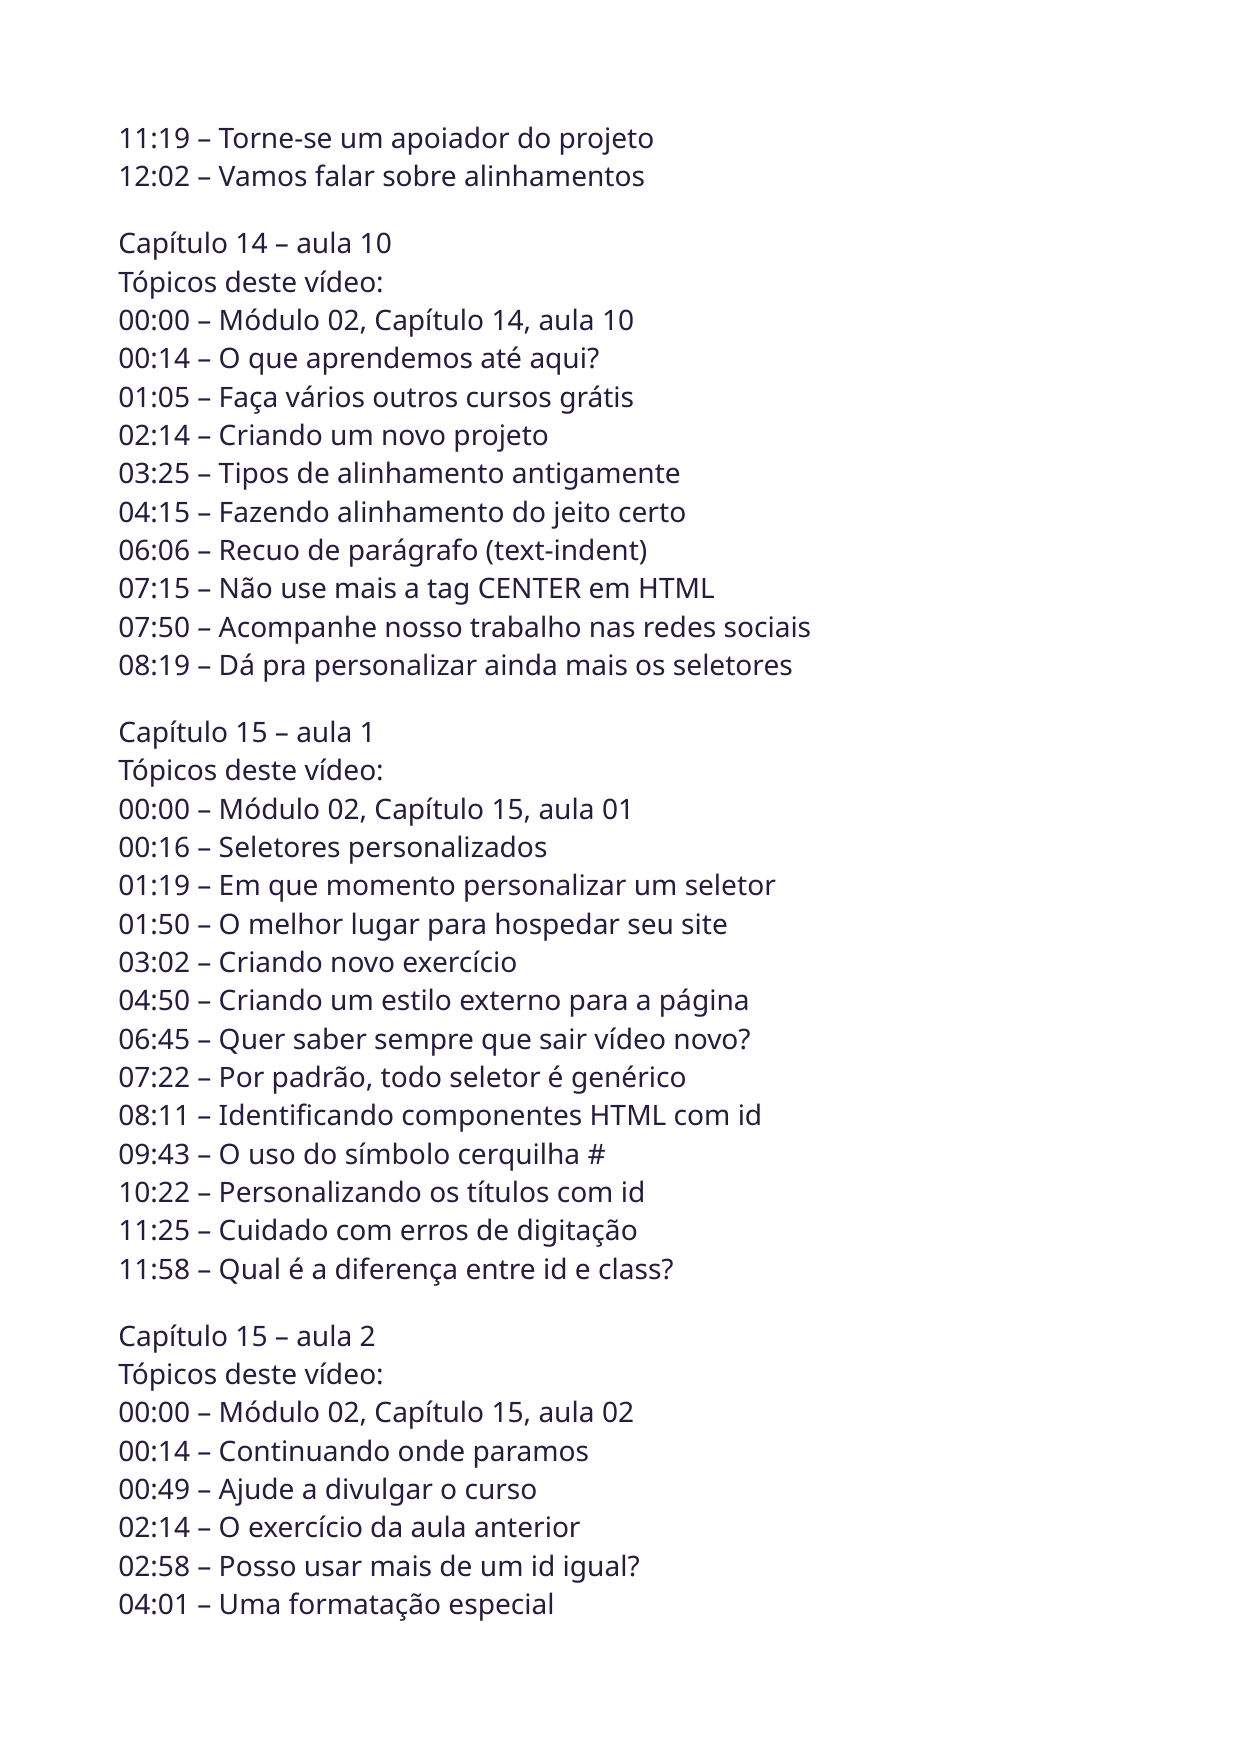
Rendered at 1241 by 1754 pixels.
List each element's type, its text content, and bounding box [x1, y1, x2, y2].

text Capítulo 15 – aula 1 [118, 712, 1122, 751]
text 11:19​ – Torne-se um apoiador do projeto 12:02​ – Vamos falar sobre alinhamentos [118, 118, 1122, 195]
text Tópicos deste vídeo: 00:00​ – Módulo 02, Capítulo 15, aula 02 00:14​ – Continuando onde paramos 00:49​ – Ajude a divulgar o curso 02:14​ – O exercício da aula anterior 02:58​ – Posso usar mais de um id igual? 04:01​ – Uma formatação especial [118, 1354, 1122, 1623]
text Capítulo 15 – aula 2 [118, 1316, 1122, 1354]
text Tópicos deste vídeo: 00:00​ – Módulo 02, Capítulo 14, aula 10 00:14​ – O que aprendemos até aqui? 01:05​ – Faça vários outros cursos grátis 02:14​ – Criando um novo projeto 03:25​ – Tipos de alinhamento antigamente 04:15​ – Fazendo alinhamento do jeito certo 06:06​ – Recuo de parágrafo (text-indent) 07:15​ – Não use mais a tag CENTER em HTML 07:50​ – Acompanhe nosso trabalho nas redes sociais 08:19​ – Dá pra personalizar ainda mais os seletores [118, 262, 1122, 683]
text Tópicos deste vídeo: 00:00​ – Módulo 02, Capítulo 15, aula 01 00:16​ – Seletores personalizados 01:19​ – Em que momento personalizar um seletor 01:50​ – O melhor lugar para hospedar seu site 03:02​ – Criando novo exercício 04:50​ – Criando um estilo externo para a página 06:45​ – Quer saber sempre que sair vídeo novo? 07:22​ – Por padrão, todo seletor é genérico 08:11​ – Identificando componentes HTML com id 09:43​ – O uso do símbolo cerquilha # 10:22​ – Personalizando os títulos com id 11:25​ – Cuidado com erros de digitação 11:58​ – Qual é a diferença entre id e class? [118, 751, 1122, 1287]
text Capítulo 14 – aula 10 [118, 223, 1122, 262]
